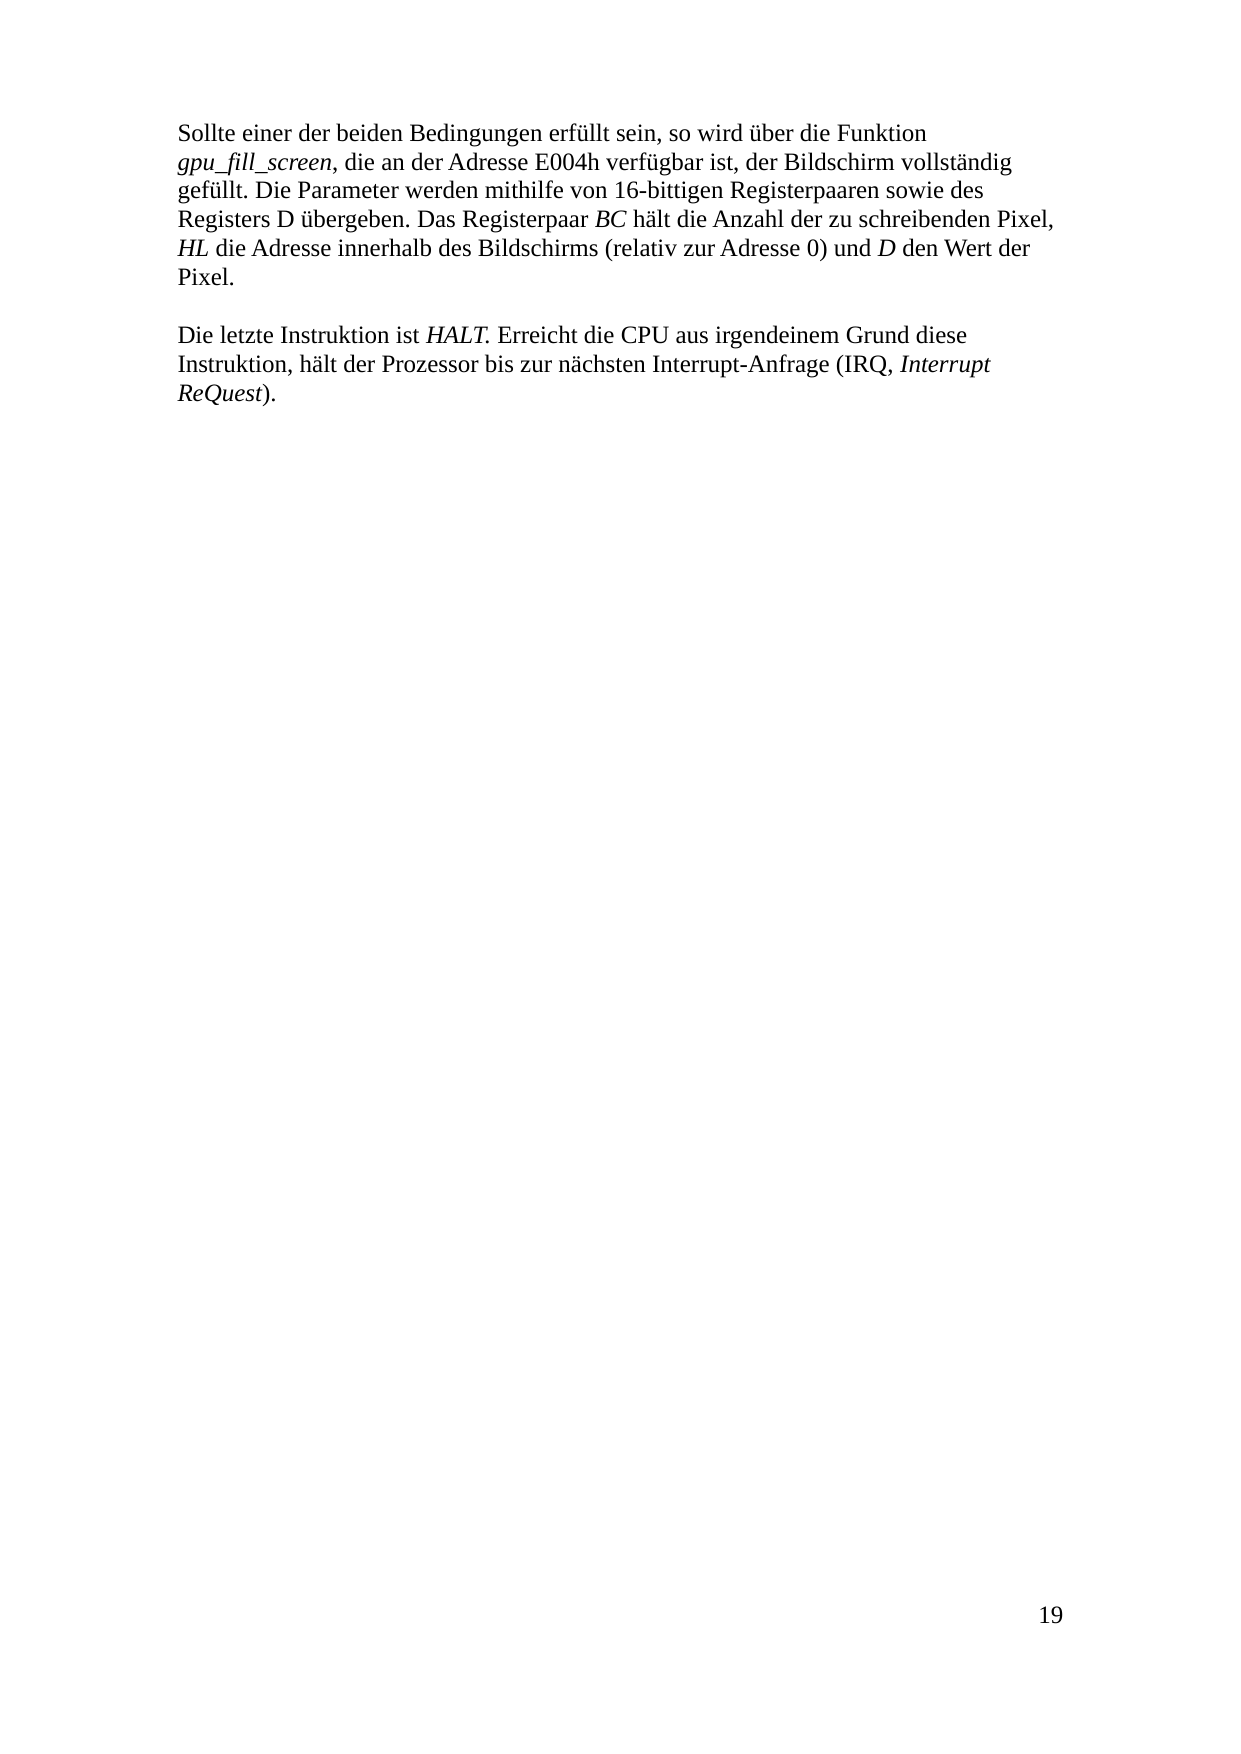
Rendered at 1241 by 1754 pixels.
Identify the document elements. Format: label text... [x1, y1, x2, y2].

text Sollte einer der beiden Bedingungen erfüllt sein, so wird über die Funktion gpu_fill_screen, die an der Adresse E004h verfügbar ist, der Bildschirm vollständig gefüllt. Die Parameter werden mithilfe von 16-bittigen Registerpaaren sowie des Registers D übergeben. Das Registerpaar BC hält die Anzahl der zu schreibenden Pixel, HL die Adresse innerhalb des Bildschirms (relativ zur Adresse 0) und D den Wert der Pixel. [177, 118, 1063, 291]
text Die letzte Instruktion ist HALT. Erreicht die CPU aus irgendeinem Grund diese Instruktion, hält der Prozessor bis zur nächsten Interrupt-Anfrage (IRQ, Interrupt ReQuest). [177, 320, 1063, 406]
text 19 [177, 1600, 1063, 1629]
